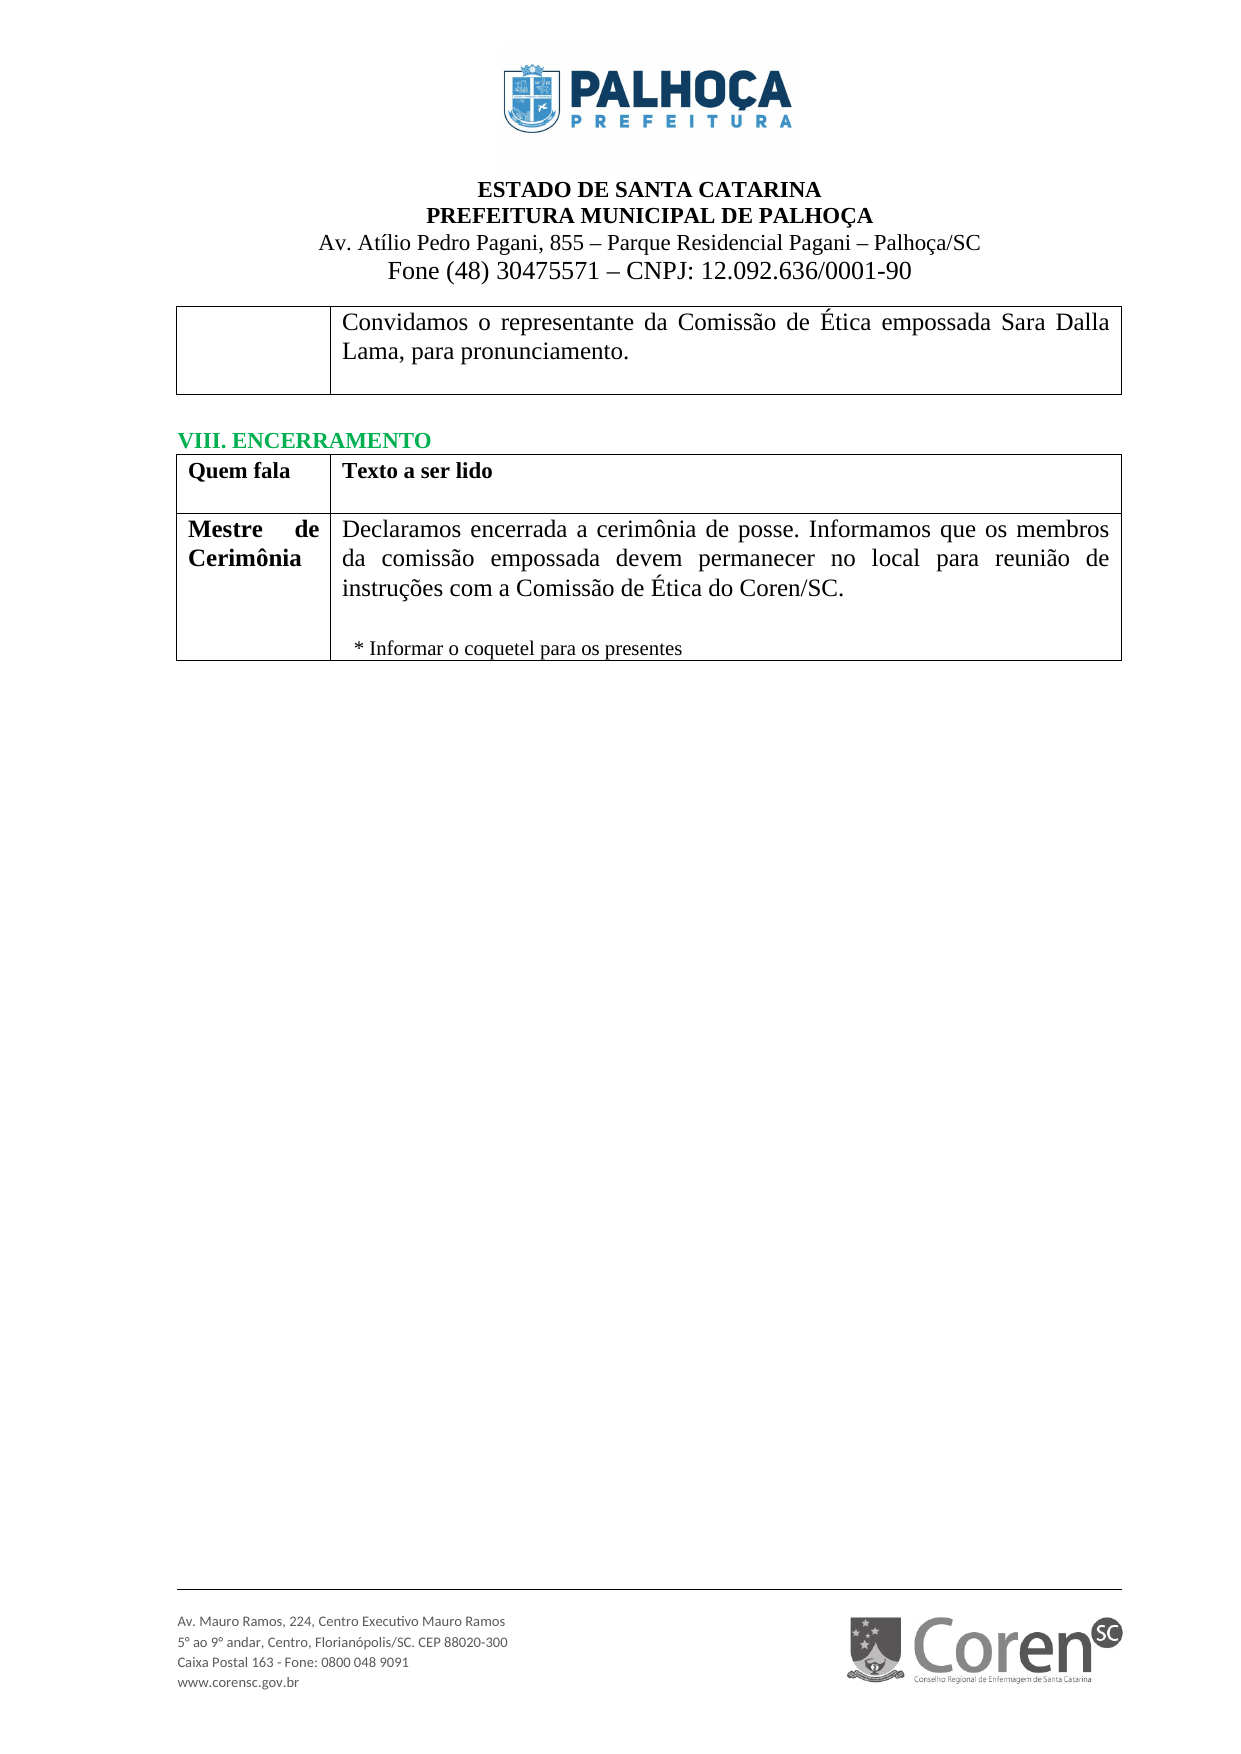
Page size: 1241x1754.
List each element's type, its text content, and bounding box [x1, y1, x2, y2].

table_header Texto a ser lido [331, 455, 1121, 513]
picture [842, 1606, 1126, 1689]
table_header Quem fala [177, 455, 330, 513]
table_cell Convidamos o representante da Comissão de Ética empossada Sara Dalla Lama, para pronunciamento. [331, 307, 1121, 394]
table_cell Mestre de Cerimônia [177, 514, 330, 660]
picture [500, 44, 800, 176]
table_cell [177, 307, 330, 394]
text VIII. ENCERRAMENTO [177, 424, 1122, 453]
table_cell Declaramos encerrada a cerimônia de posse. Informamos que os membros da comissão empossada devem permanecer no local para reunião de instruções com a Comissão de Ética do Coren/SC. * Informar o coquetel para os presentes [331, 514, 1121, 660]
